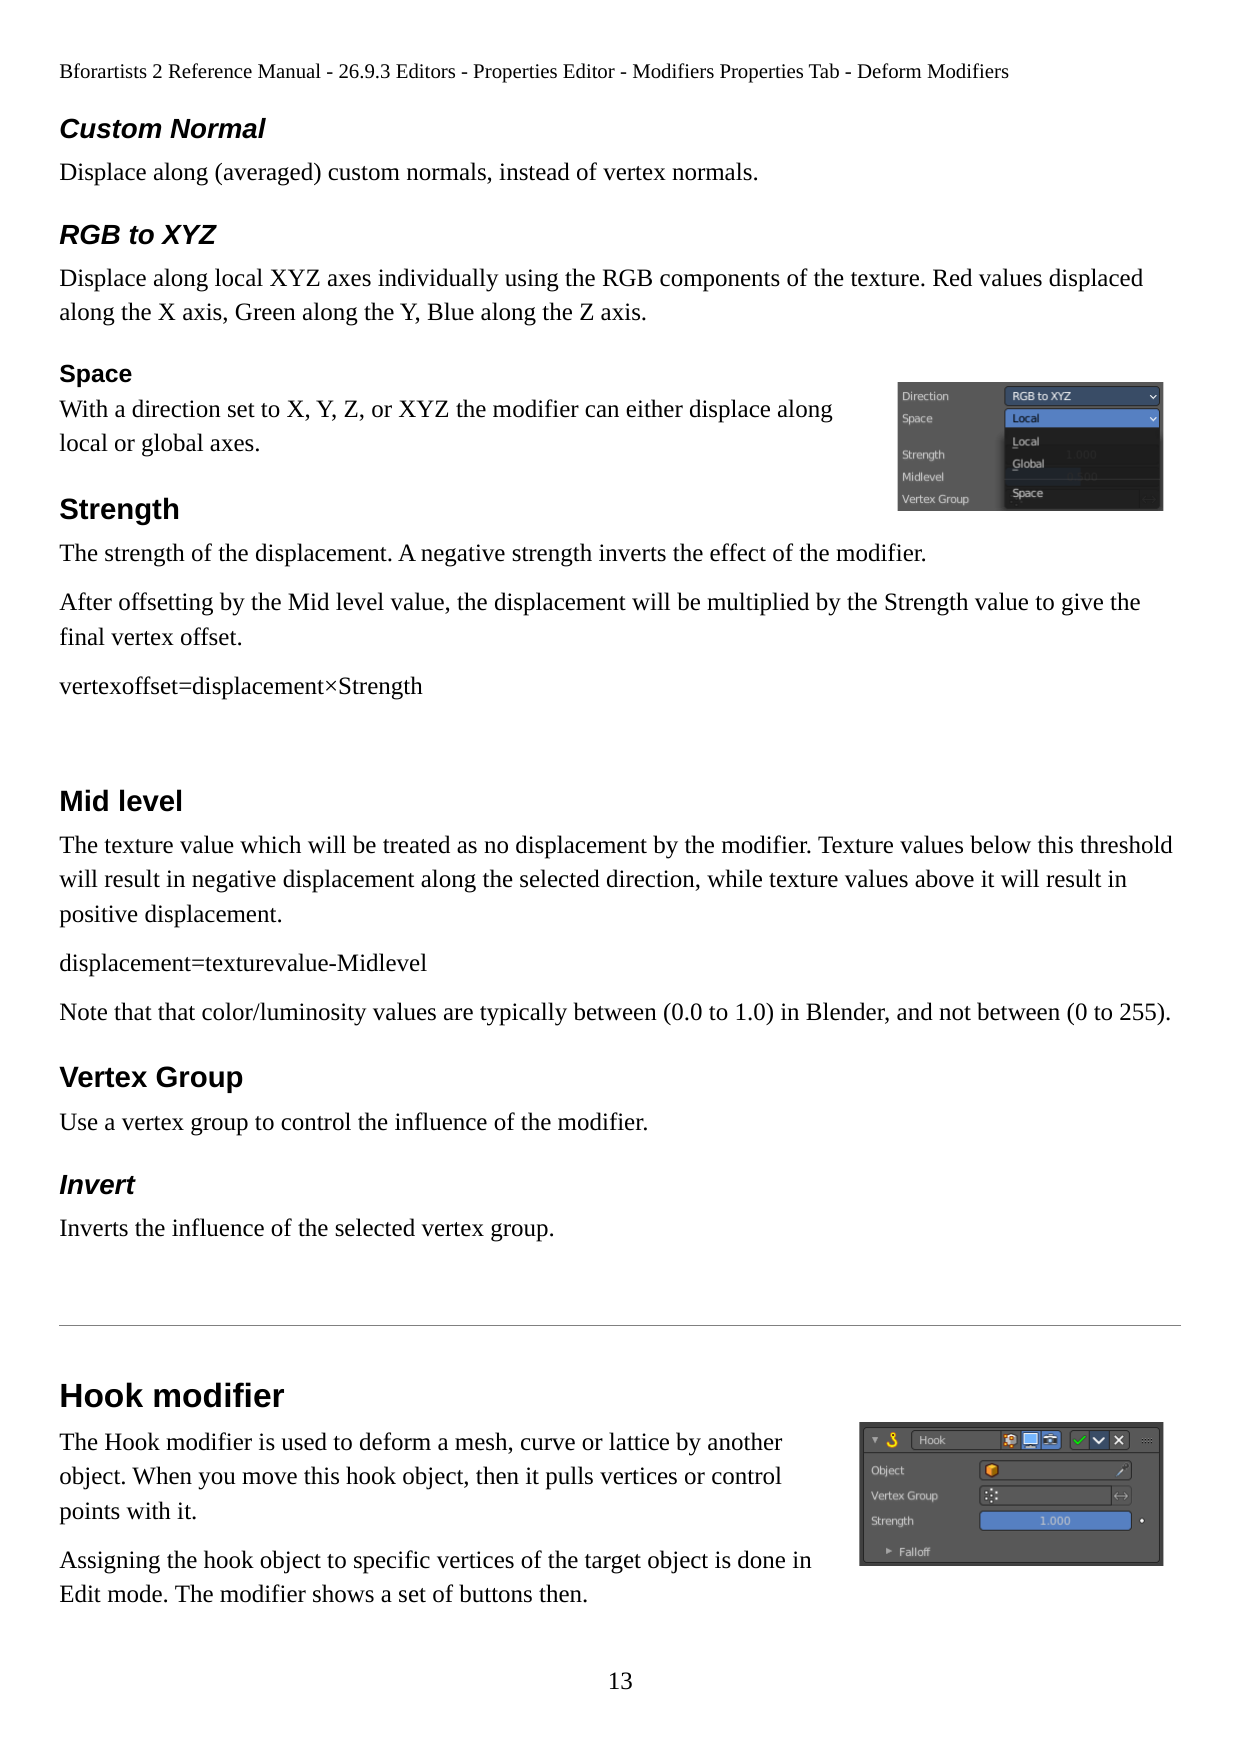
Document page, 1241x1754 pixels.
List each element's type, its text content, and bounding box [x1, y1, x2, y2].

text Assigning the hook object to specific vertices of the target object is done in Edit mode. The modifier shows a set of buttons then. [59, 1545, 1181, 1608]
text Displace along (averaged) custom normals, instead of vertex normals. [59, 157, 1181, 186]
text The texture value which will be treated as no displacement by the modifier. Texture values below this threshold will result in negative displacement along the selected direction, while texture values above it will result in positive displacement. [59, 830, 1181, 927]
picture [897, 382, 1164, 511]
text Note that that color/luminosity values are typically between (0.0 to 1.0) in Blender, and not between (0 to 255). [59, 997, 1181, 1026]
text Use a vertex group to control the influence of the modifier. [59, 1107, 1181, 1135]
text displacement=texturevalue-Midlevel [59, 948, 1181, 976]
subtitle Vertex Group [59, 1060, 1181, 1094]
subtitle Invert [59, 1168, 1181, 1200]
subtitle Space [59, 359, 1181, 387]
text With a direction set to X, Y, Z, or XYZ the modifier can either displace along local or global axes. [59, 394, 897, 457]
subtitle Custom Normal [59, 113, 1181, 144]
subtitle Hook modifier [59, 1376, 1181, 1414]
text After offsetting by the Mid level value, the displacement will be multiplied by the Strength value to give the final vertex offset. [59, 587, 1181, 650]
text Inverts the influence of the selected vertex group. [59, 1213, 1181, 1241]
text The Hook modifier is used to deform a mesh, curve or lattice by another object. When you move this hook object, then it pulls vertices or control points with it. [59, 1427, 859, 1524]
text The strength of the displacement. A negative strength inverts the effect of the modifier. [59, 538, 1181, 567]
subtitle RGB to XYZ [59, 218, 1181, 250]
text vertexoffset=displacement×Strength [59, 671, 1181, 699]
text Displace along local XYZ axes individually using the RGB components of the texture. Red values displaced along the X axis, Green along the Y, Blue along the Z axis. [59, 263, 1181, 326]
subtitle Strength [59, 492, 1181, 526]
subtitle Mid level [59, 783, 1181, 817]
picture [859, 1422, 1164, 1566]
